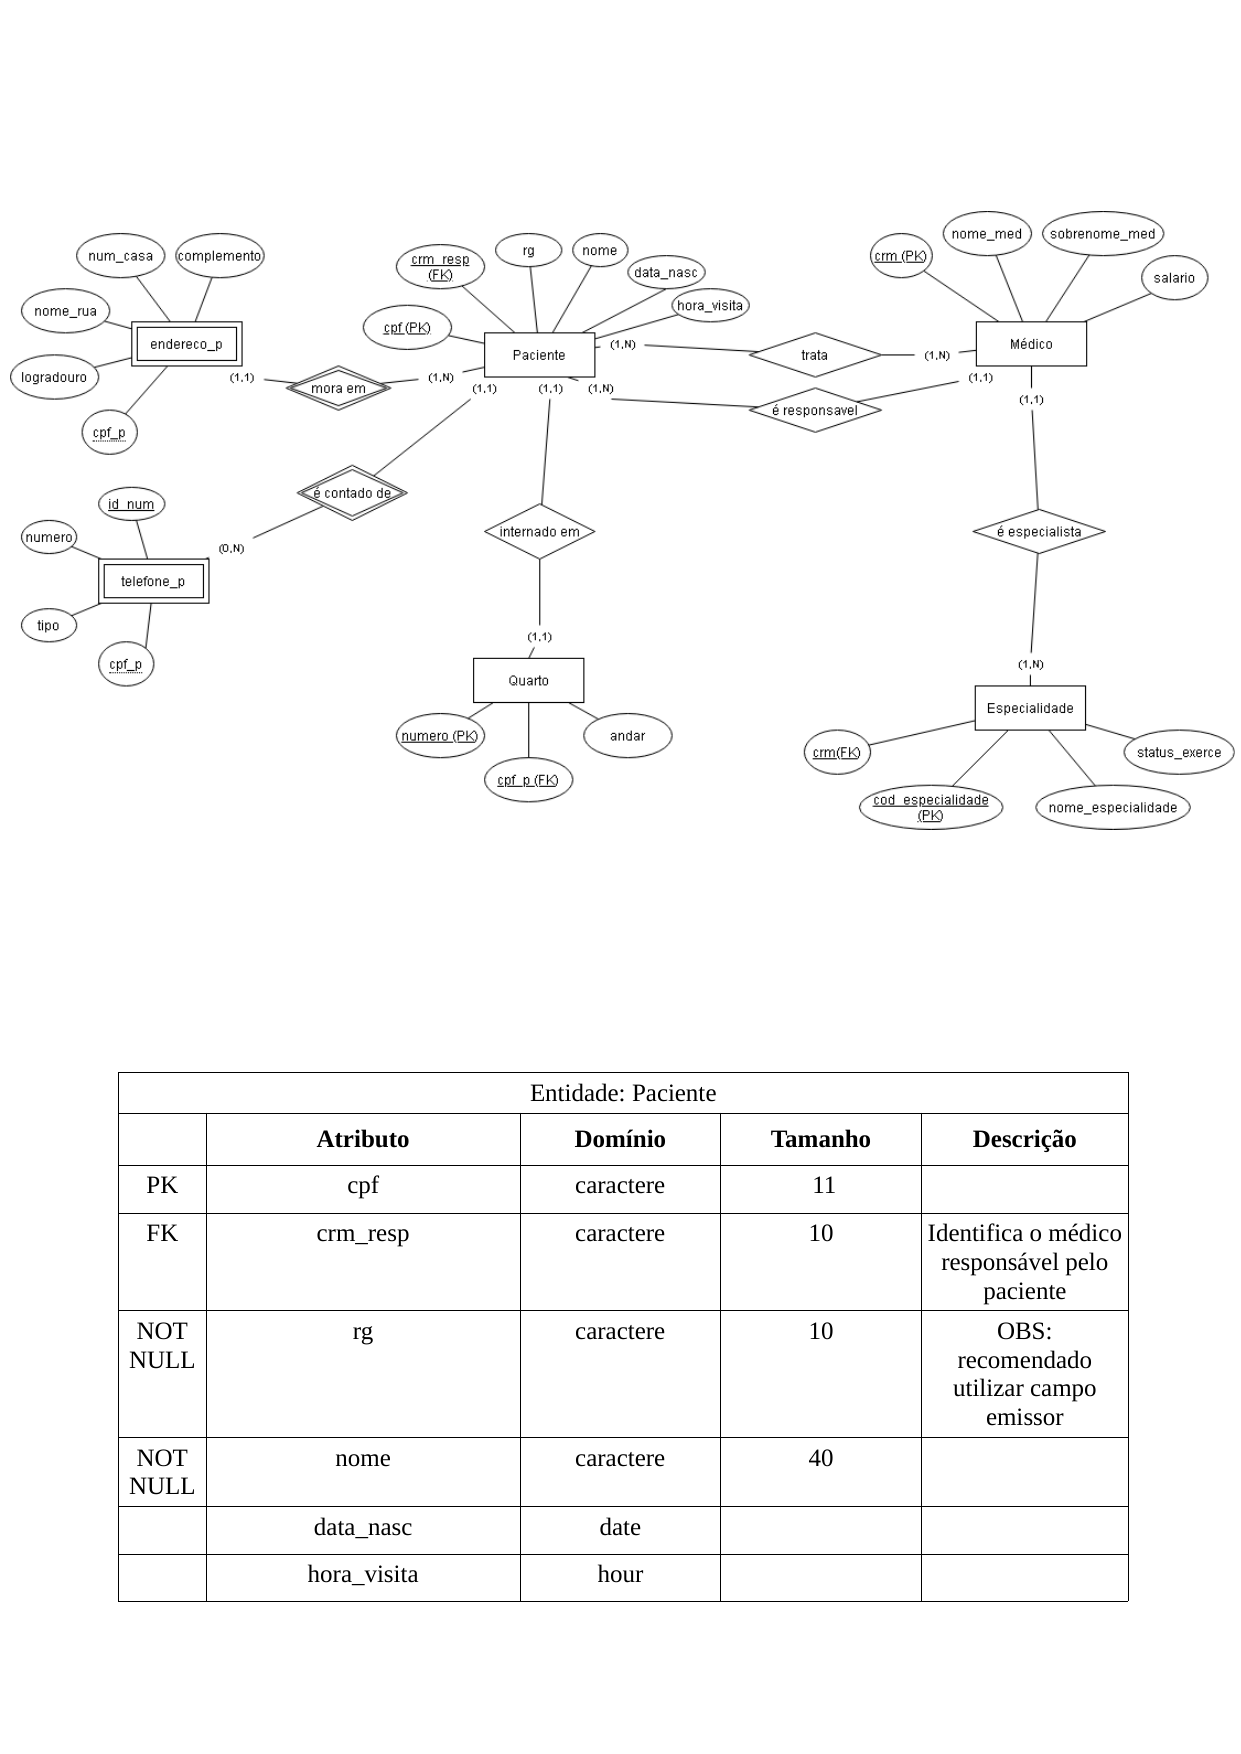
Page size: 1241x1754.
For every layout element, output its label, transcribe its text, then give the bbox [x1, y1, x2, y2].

table_cell Tamanho [721, 1114, 921, 1165]
table_cell [119, 1114, 206, 1165]
table_cell date [521, 1507, 720, 1553]
table_cell data_nasc [207, 1507, 520, 1553]
table_cell FK [119, 1214, 206, 1310]
table_cell 40 [721, 1438, 921, 1506]
table_cell [922, 1507, 1128, 1553]
table_cell [922, 1555, 1128, 1601]
table_cell cpf [207, 1166, 520, 1212]
table_cell caractere [521, 1438, 720, 1506]
table_cell PK [119, 1166, 206, 1212]
picture [10, 211, 1235, 830]
table_cell 10 [721, 1311, 921, 1437]
table_cell 10 [721, 1214, 921, 1310]
table_cell OBS: recomendado utilizar campo emissor [922, 1311, 1128, 1437]
table_cell [922, 1166, 1128, 1212]
table_cell Descrição [922, 1114, 1128, 1165]
table_cell NOT NULL [119, 1438, 206, 1506]
table_cell nome [207, 1438, 520, 1506]
table_header Entidade: Paciente [119, 1073, 1128, 1112]
table_cell caractere [521, 1166, 720, 1212]
table_cell NOT NULL [119, 1311, 206, 1437]
table_cell [119, 1555, 206, 1601]
table_cell Atributo [207, 1114, 520, 1165]
table_cell rg [207, 1311, 520, 1437]
table_cell 11 [721, 1166, 921, 1212]
table_cell Domínio [521, 1114, 720, 1165]
table_cell crm_resp [207, 1214, 520, 1310]
table_cell Identifica o médico responsável pelo paciente [922, 1214, 1128, 1310]
table_cell caractere [521, 1214, 720, 1310]
table_cell hora_visita [207, 1555, 520, 1601]
table_cell [721, 1555, 921, 1601]
table_cell [922, 1438, 1128, 1506]
table_cell [721, 1507, 921, 1553]
table_cell hour [521, 1555, 720, 1601]
table_cell caractere [521, 1311, 720, 1437]
table_cell [119, 1507, 206, 1553]
